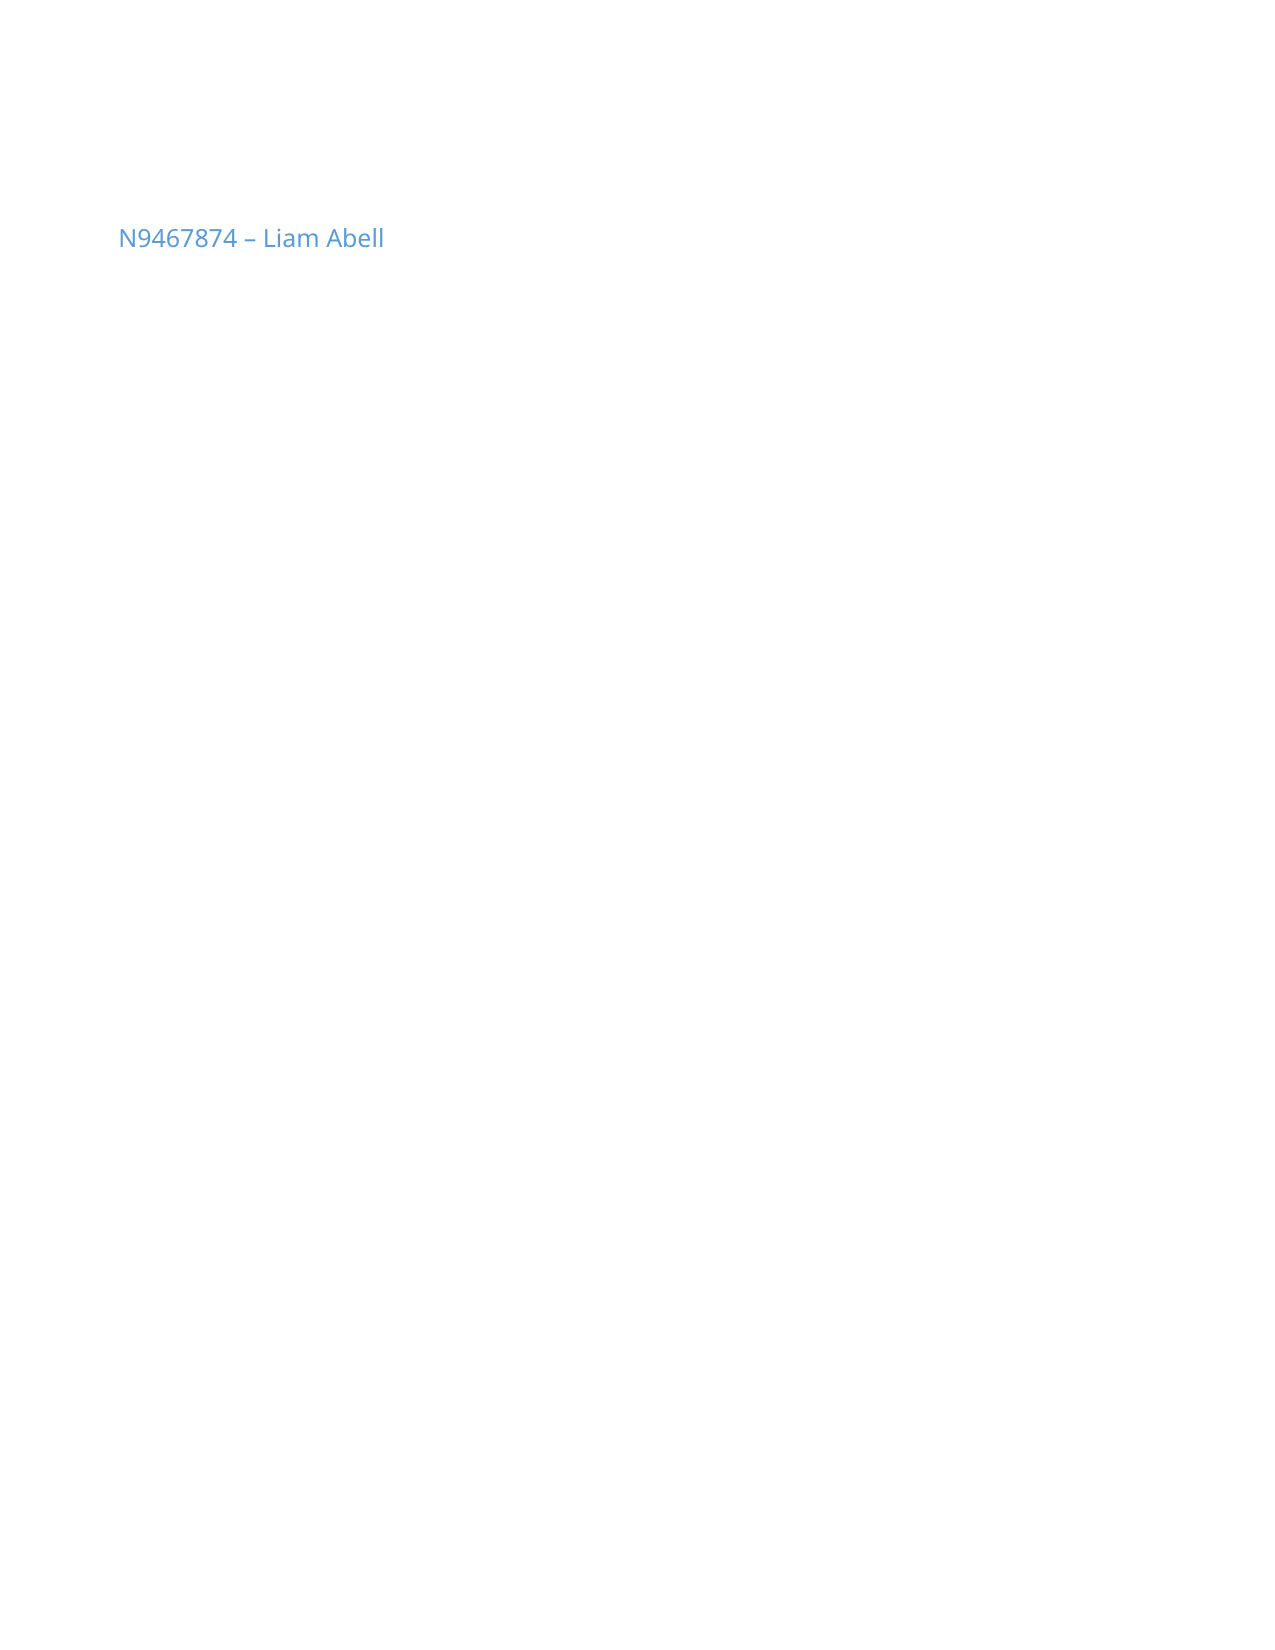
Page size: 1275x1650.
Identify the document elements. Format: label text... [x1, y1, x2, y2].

text N9467874 – Liam Abell [118, 220, 1157, 254]
